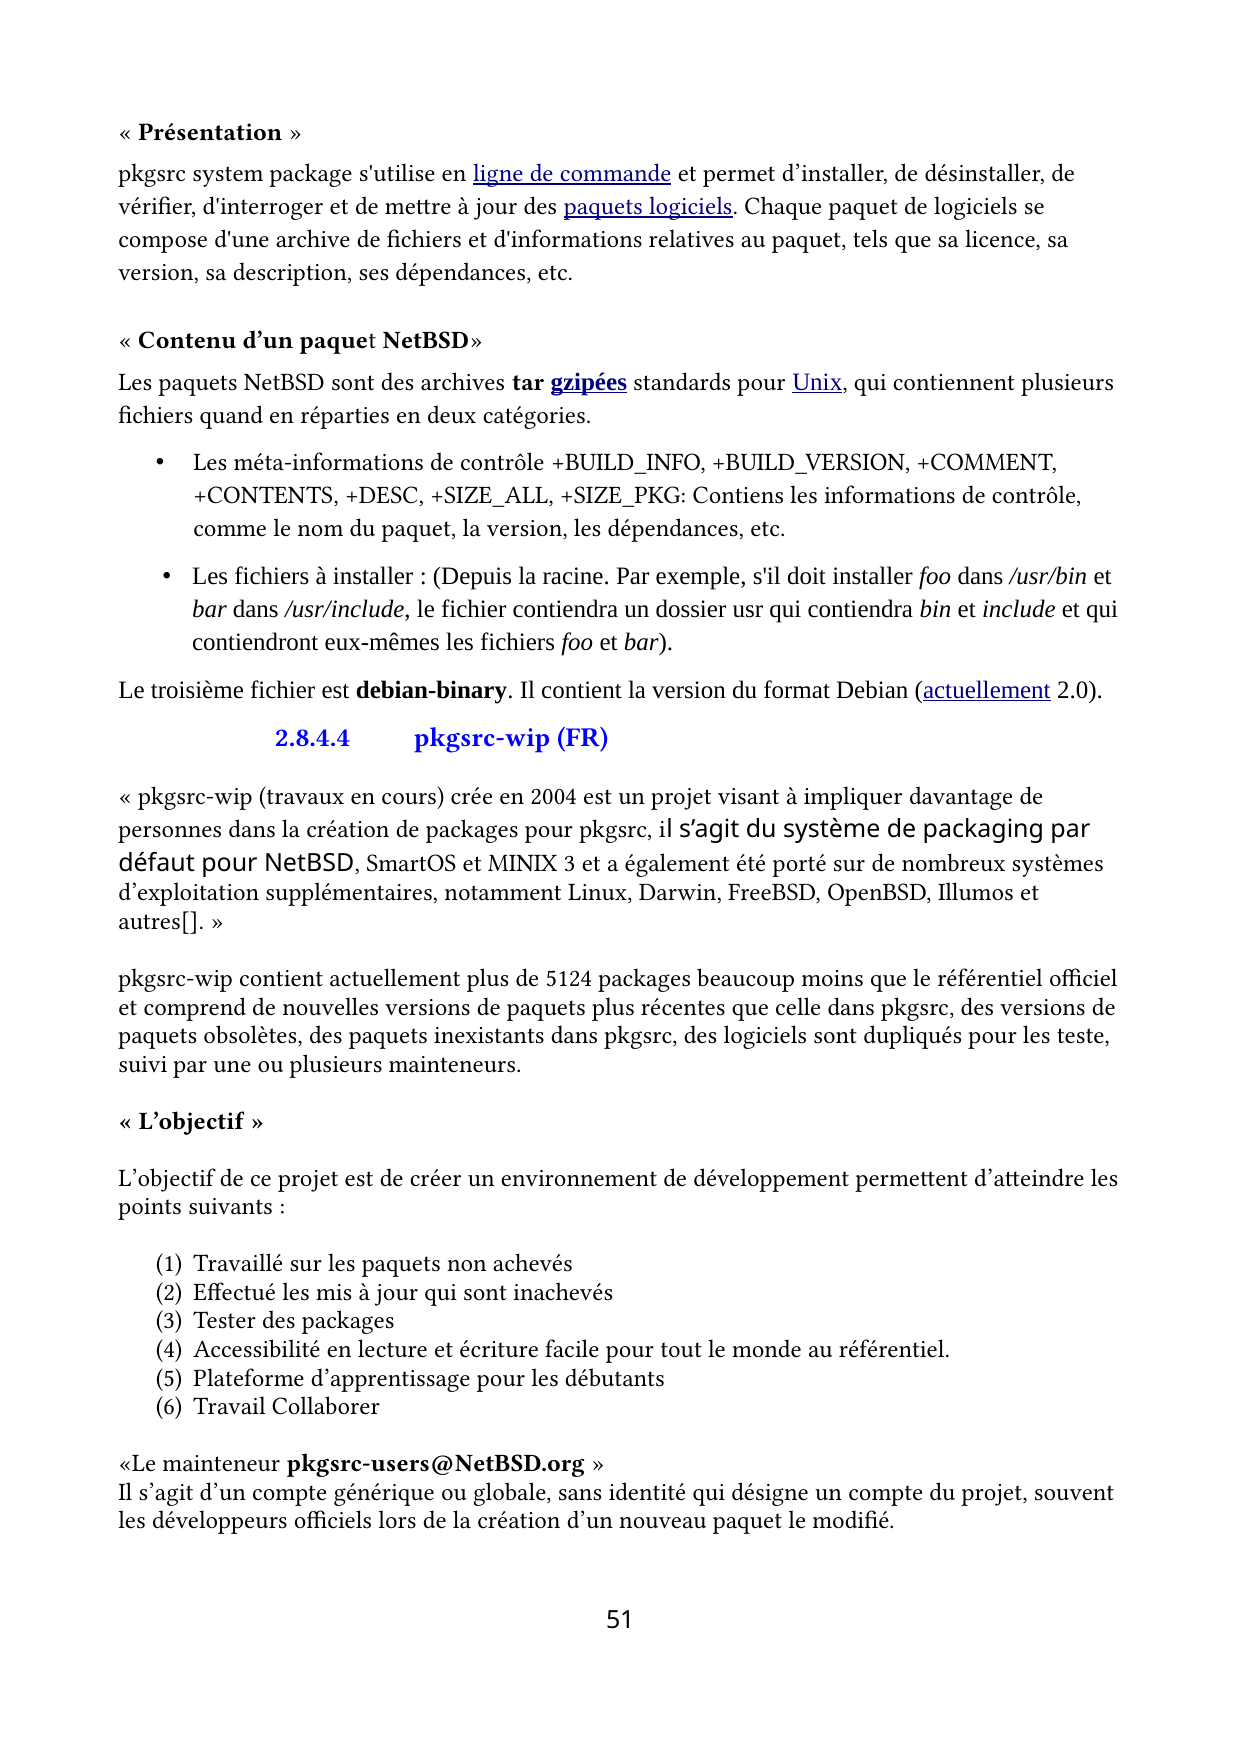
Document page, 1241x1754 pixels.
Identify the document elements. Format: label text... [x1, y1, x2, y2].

text Il s’agit d’un compte générique ou globale, sans identité qui désigne un compte du projet, souvent les développeurs officiels lors de la création d’un nouveau paquet le modifié. [118, 1478, 1122, 1535]
text pkgsrc-wip contient actuellement plus de 5124 packages beaucoup moins que le référentiel officiel et comprend de nouvelles versions de paquets plus récentes que celle dans pkgsrc, des versions de paquets obsolètes, des paquets inexistants dans pkgsrc, des logiciels sont dupliqués pour les teste, suivi par une ou plusieurs mainteneurs. [118, 964, 1122, 1078]
text « pkgsrc-wip (travaux en cours) crée en 2004 est un projet visant à impliquer davantage de personnes dans la création de packages pour pkgsrc, il s’agit du système de packaging par défaut pour NetBSD, SmartOS et MINIX 3 et a également été porté sur de nombreux systèmes d’exploitation supplémentaires, notamment Linux, Darwin, FreeBSD, OpenBSD, Illumos et autres[]. » [118, 782, 1122, 936]
subtitle « Présentation » [118, 118, 1122, 147]
text « L’objectif » [118, 1078, 1122, 1135]
list Tester des packages [156, 1307, 1122, 1335]
text Les paquets NetBSD sont des archives tar gzipées standards pour Unix, qui contiennent plusieurs fichiers quand en réparties en deux catégories. [118, 367, 1122, 429]
text Le troisième fichier est debian-binary. Il contient la version du format Debian (actuellement 2.0). [118, 675, 1122, 703]
list Les méta-informations de contrôle +BUILD_INFO, +BUILD_VERSION, +COMMENT, +CONTENTS, +DESC, +SIZE_ALL, +SIZE_PKG: Contiens les informations de contrôle, comme le nom du paquet, la version, les dépendances, etc. [156, 448, 1122, 542]
list Travail Collaborer [156, 1392, 1122, 1421]
list Les fichiers à installer : (Depuis la racine. Par exemple, s'il doit installer foo dans /usr/bin et bar dans /usr/include, le fichier contiendra un dossier usr qui contiendra bin et include et qui contiendront eux-mêmes les fichiers foo et bar). [162, 561, 1122, 656]
subtitle « Contenu d’un paquet NetBSD» [118, 326, 1122, 354]
list pkgsrc-wip (FR) [268, 722, 1122, 753]
list Plateforme d’apprentissage pour les débutants [156, 1364, 1122, 1392]
list Travaillé sur les paquets non achevés [156, 1249, 1122, 1278]
list Accessibilité en lecture et écriture facile pour tout le monde au référentiel. [156, 1335, 1122, 1364]
text L’objectif de ce projet est de créer un environnement de développement permettent d’atteindre les points suivants : [118, 1164, 1122, 1221]
list Effectué les mis à jour qui sont inachevés [156, 1278, 1122, 1307]
text «Le mainteneur pkgsrc-users@NetBSD.org » [118, 1421, 1122, 1478]
text pkgsrc system package s'utilise en ligne de commande et permet d’installer, de désinstaller, de vérifier, d'interroger et de mettre à jour des paquets logiciels. Chaque paquet de logiciels se compose d'une archive de fichiers et d'informations relatives au paquet, tels que sa licence, sa version, sa description, ses dépendances, etc. [118, 159, 1122, 286]
